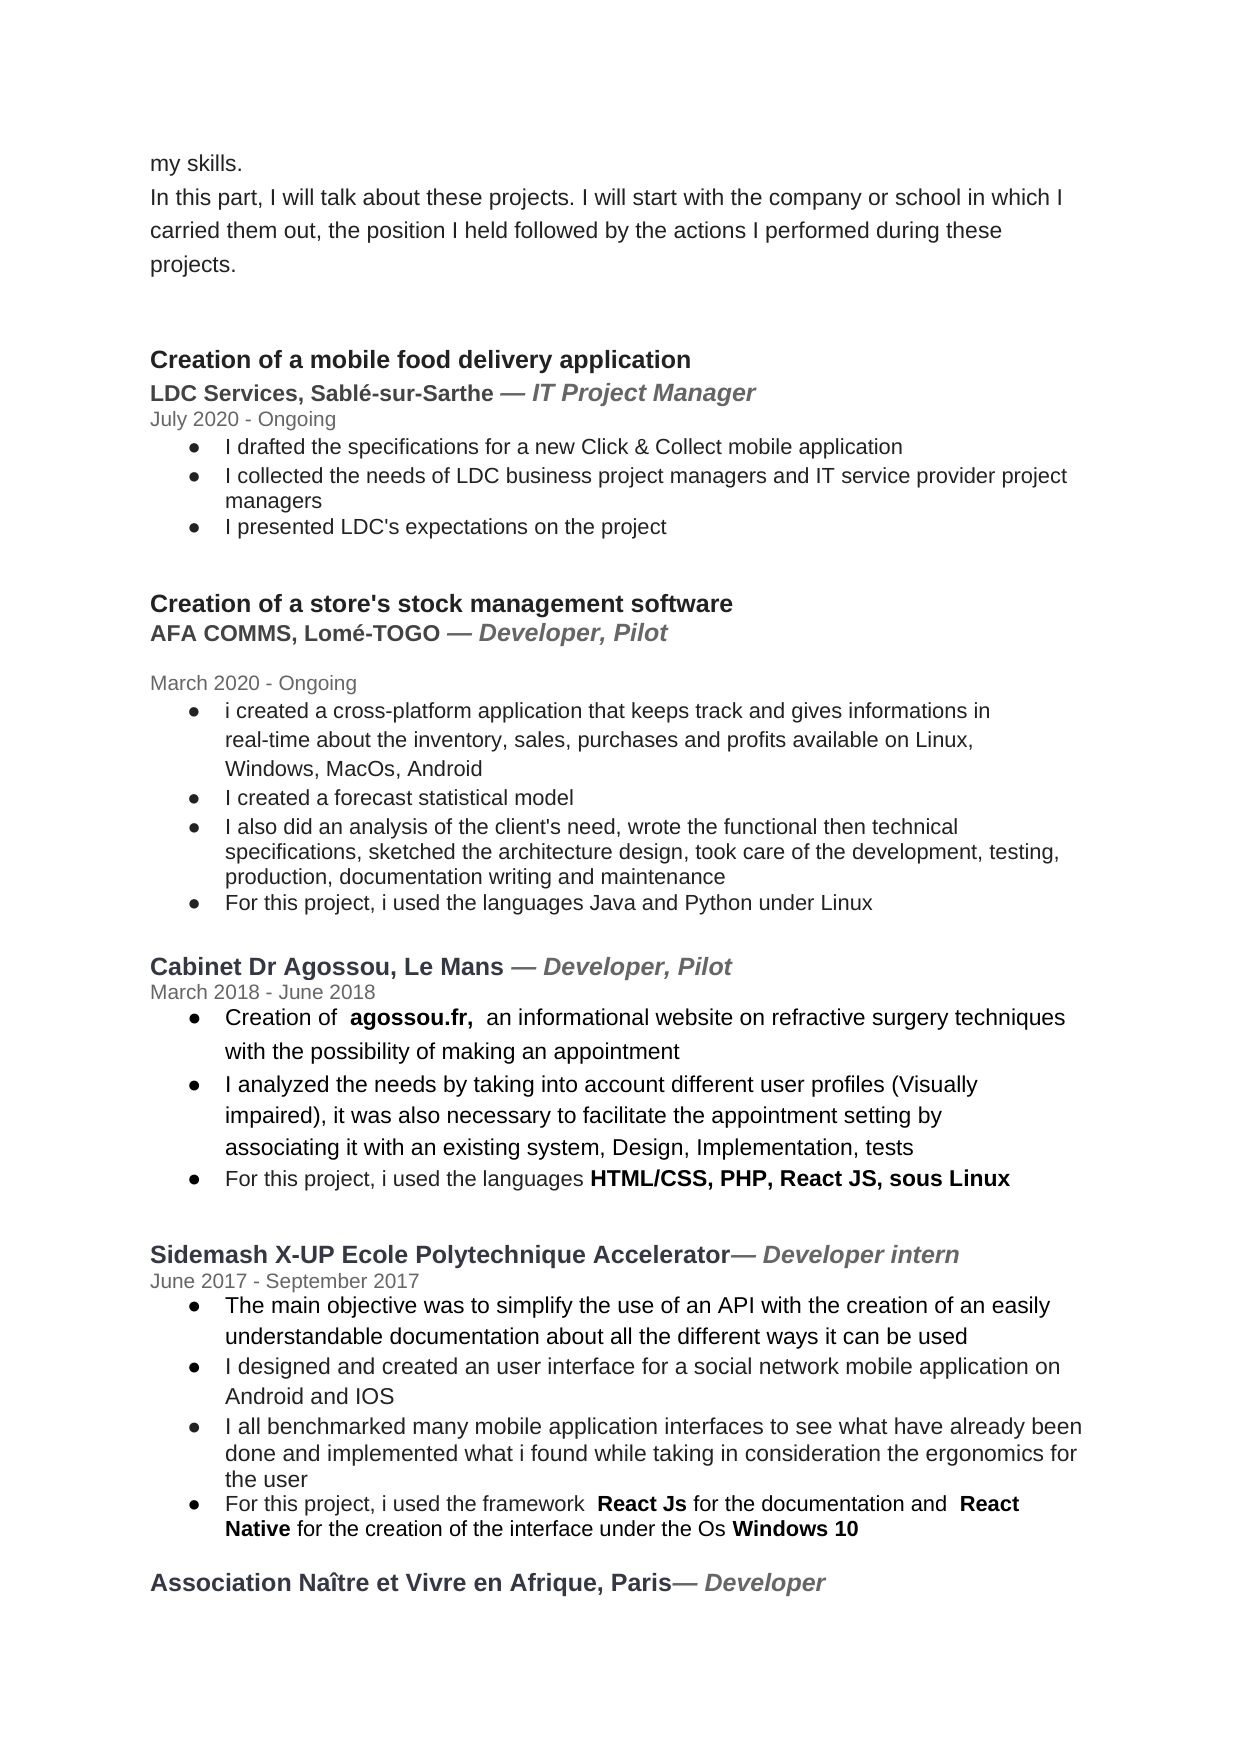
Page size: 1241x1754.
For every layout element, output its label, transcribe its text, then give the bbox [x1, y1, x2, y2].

list I analyzed the needs by taking into account different user profiles (Visually impaired), it was also necessary to facilitate the appointment setting by associating it with an existing system, Design, Implementation, tests [187, 1071, 1002, 1160]
list I all benchmarked many mobile application interfaces to see what have already been done and implemented what i found while taking in consideration the ergonomics for the user [187, 1413, 1091, 1492]
list The main objective was to simplify the use of an API with the creation of an easily understandable documentation about all the different ways it can be used [187, 1292, 1090, 1349]
list I drafted the specifications for a new Click & Collect mobile application [187, 434, 1090, 459]
list I created a forecast statistical model [187, 785, 1017, 810]
text March 2018 - June 2018 [150, 980, 1090, 1004]
text March 2020 - Ongoing [150, 671, 1090, 695]
text Cabinet Dr Agossou, Le Mans ​— Developer, Pilot [150, 951, 1090, 980]
list For this project, i used the languages Java and Python under Linux [187, 889, 1090, 915]
list I also did an analysis of the client's need, wrote the functional then technical specifications, sketched the architecture design, took care of the development, testing, production, documentation writing and maintenance [187, 814, 1090, 889]
list I presented LDC's expectations on the project [187, 514, 1090, 539]
list For this project, i used the languages ​HTML/CSS, PHP, React JS, sous Linux [187, 1164, 1090, 1191]
text my skills. [150, 150, 1090, 176]
text Sidemash X-UP Ecole Polytechnique Accelerator​— Developer intern [150, 1240, 1090, 1268]
text Creation of a mobile food delivery application [150, 345, 1090, 374]
text Association Naître et Vivre en Afrique, Paris​— Developer [150, 1567, 1090, 1596]
text AFA COMMS, Lomé-TOGO​​ — Developer, Pilot [150, 618, 1090, 647]
text In this part, I will talk about these projects. I will start with the company or school in which I carried them out, the position I held followed by the actions I performed during these projects. [150, 184, 1090, 277]
text July 2020 - Ongoing [150, 407, 1090, 431]
text June 2017 - September 2017 [150, 1268, 1090, 1292]
list I collected the needs of LDC business project managers and IT service provider project managers [187, 463, 1090, 514]
list i created a cross-platform application that keeps track and gives informations in real-time about the inventory, sales, purchases and profits available on Linux, Windows, MacOs, Android [187, 698, 1017, 781]
text LDC Services, Sablé-sur-Sarthe — IT Project Manager [150, 378, 1090, 407]
list For this project, i used the framework ​React Js ​for the documentation and ​React Native ​for the creation of the interface under the Os Windows 10 [187, 1492, 1076, 1541]
list I designed and created an user interface for a social network mobile application on Android and IOS [187, 1353, 1091, 1409]
text Creation of a store's stock management software [150, 589, 1090, 618]
list Creation of agossou.fr, an informational website on refractive surgery techniques with the possibility of making an appointment [187, 1004, 1076, 1064]
